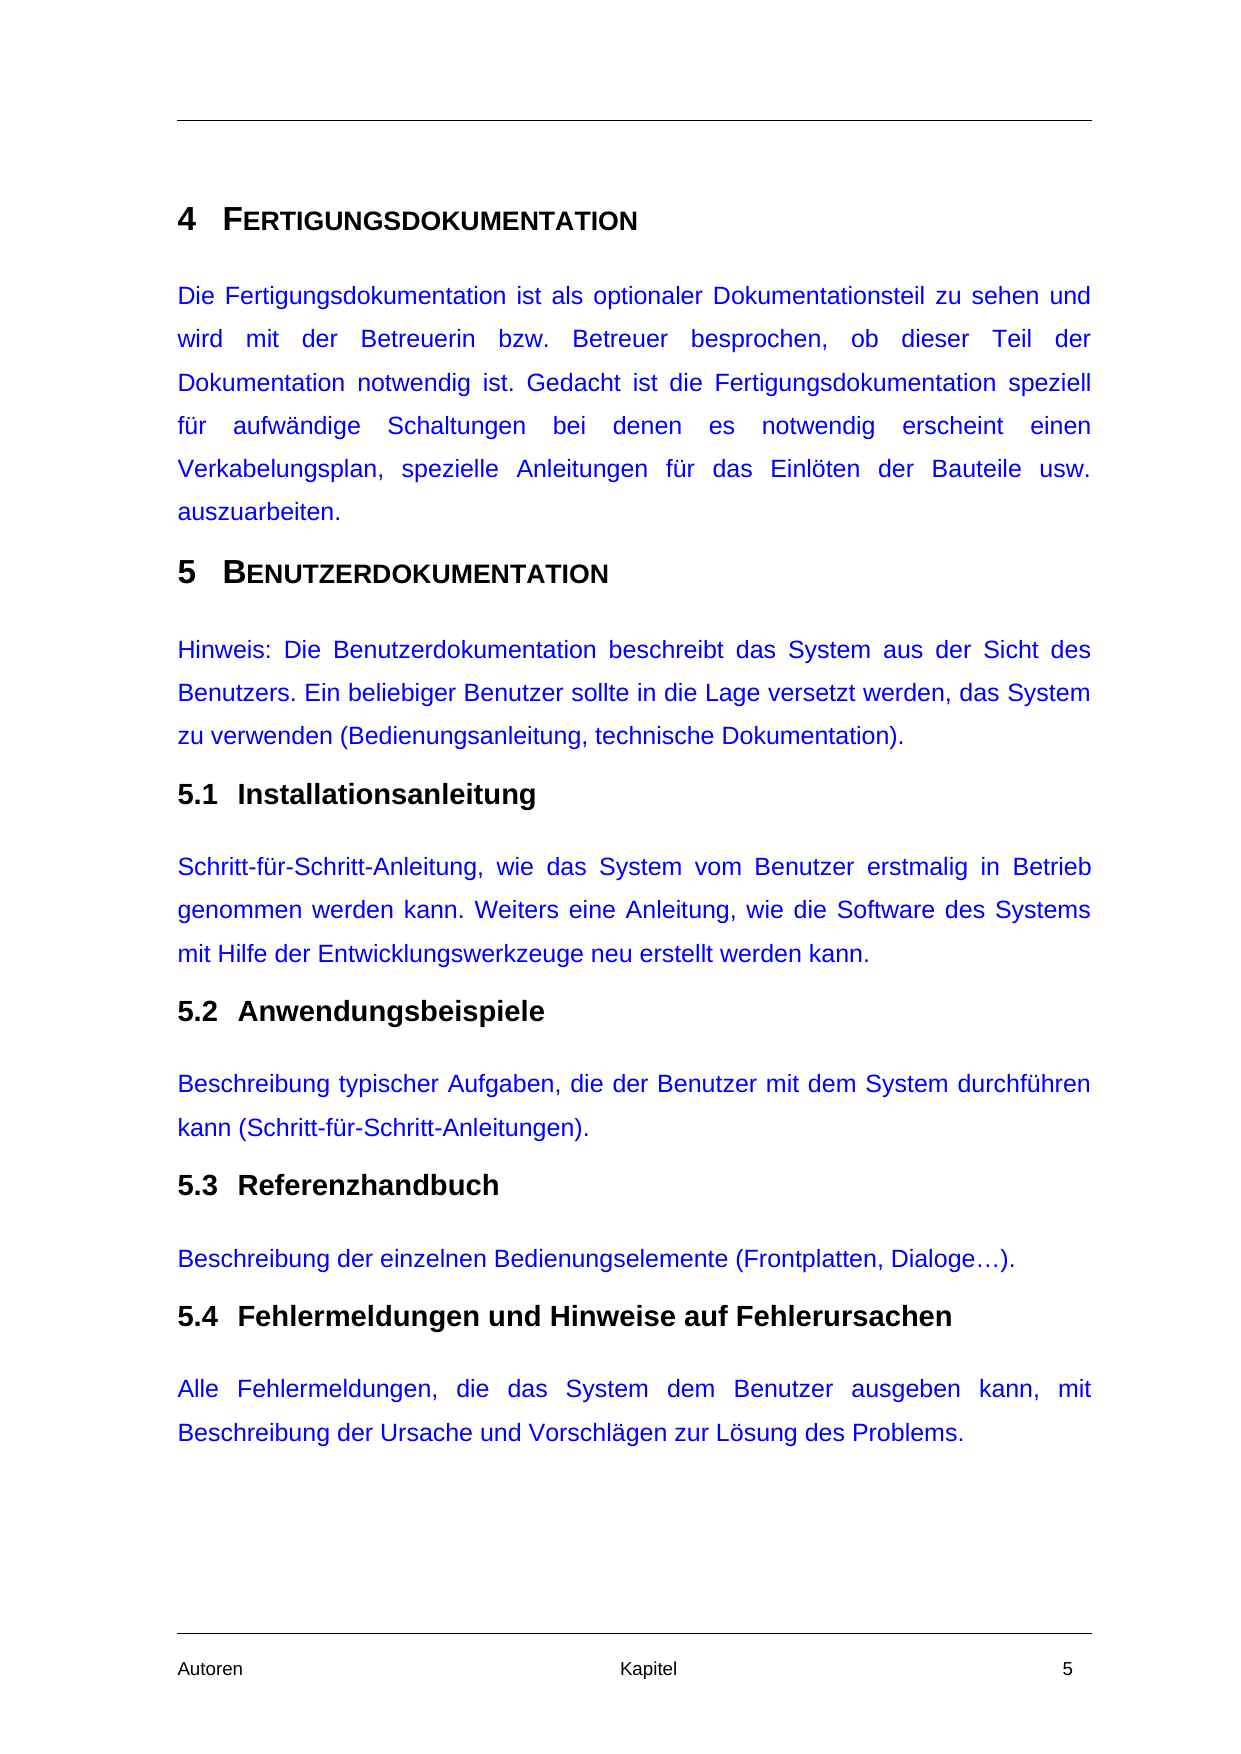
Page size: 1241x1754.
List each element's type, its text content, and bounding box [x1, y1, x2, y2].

text Schritt-für-Schritt-Anleitung, wie das System vom Benutzer erstmalig in Betrieb genommen werden kann. Weiters eine Anleitung, wie die Software des Systems mit Hilfe der Entwicklungswerkzeuge neu erstellt werden kann. [177, 852, 1092, 967]
subtitle Benutzerdokumentation [177, 552, 1092, 591]
text Beschreibung der einzelnen Bedienungselemente (Frontplatten, Dialoge…). [177, 1243, 1092, 1272]
subtitle Anwendungsbeispiele [177, 994, 1092, 1028]
text Hinweis: Die Benutzerdokumentation beschreibt das System aus der Sicht des Benutzers. Ein beliebiger Benutzer sollte in die Lage versetzt werden, das System zu verwenden (Bedienungsanleitung, technische Dokumentation). [177, 635, 1092, 750]
text Die Fertigungsdokumentation ist als optionaler Dokumentationsteil zu sehen und wird mit der Betreuerin bzw. Betreuer besprochen, ob dieser Teil der Dokumentation notwendig ist. Gedacht ist die Fertigungsdokumentation speziell für aufwändige Schaltungen bei denen es notwendig erscheint einen Verkabelungsplan, spezielle Anleitungen für das Einlöten der Bauteile usw. auszuarbeiten. [177, 281, 1092, 526]
subtitle Fehlermeldungen und Hinweise auf Fehlerursachen [177, 1299, 1092, 1333]
text Alle Fehlermeldungen, die das System dem Benutzer ausgeben kann, mit Beschreibung der Ursache und Vorschlägen zur Lösung des Problems. [177, 1374, 1092, 1446]
text Beschreibung typischer Aufgaben, die der Benutzer mit dem System durchführen kann (Schritt-für-Schritt-Anleitungen). [177, 1069, 1092, 1141]
subtitle Fertigungsdokumentation [177, 199, 1092, 237]
subtitle Installationsanleitung [177, 777, 1092, 811]
subtitle Referenzhandbuch [177, 1168, 1092, 1202]
